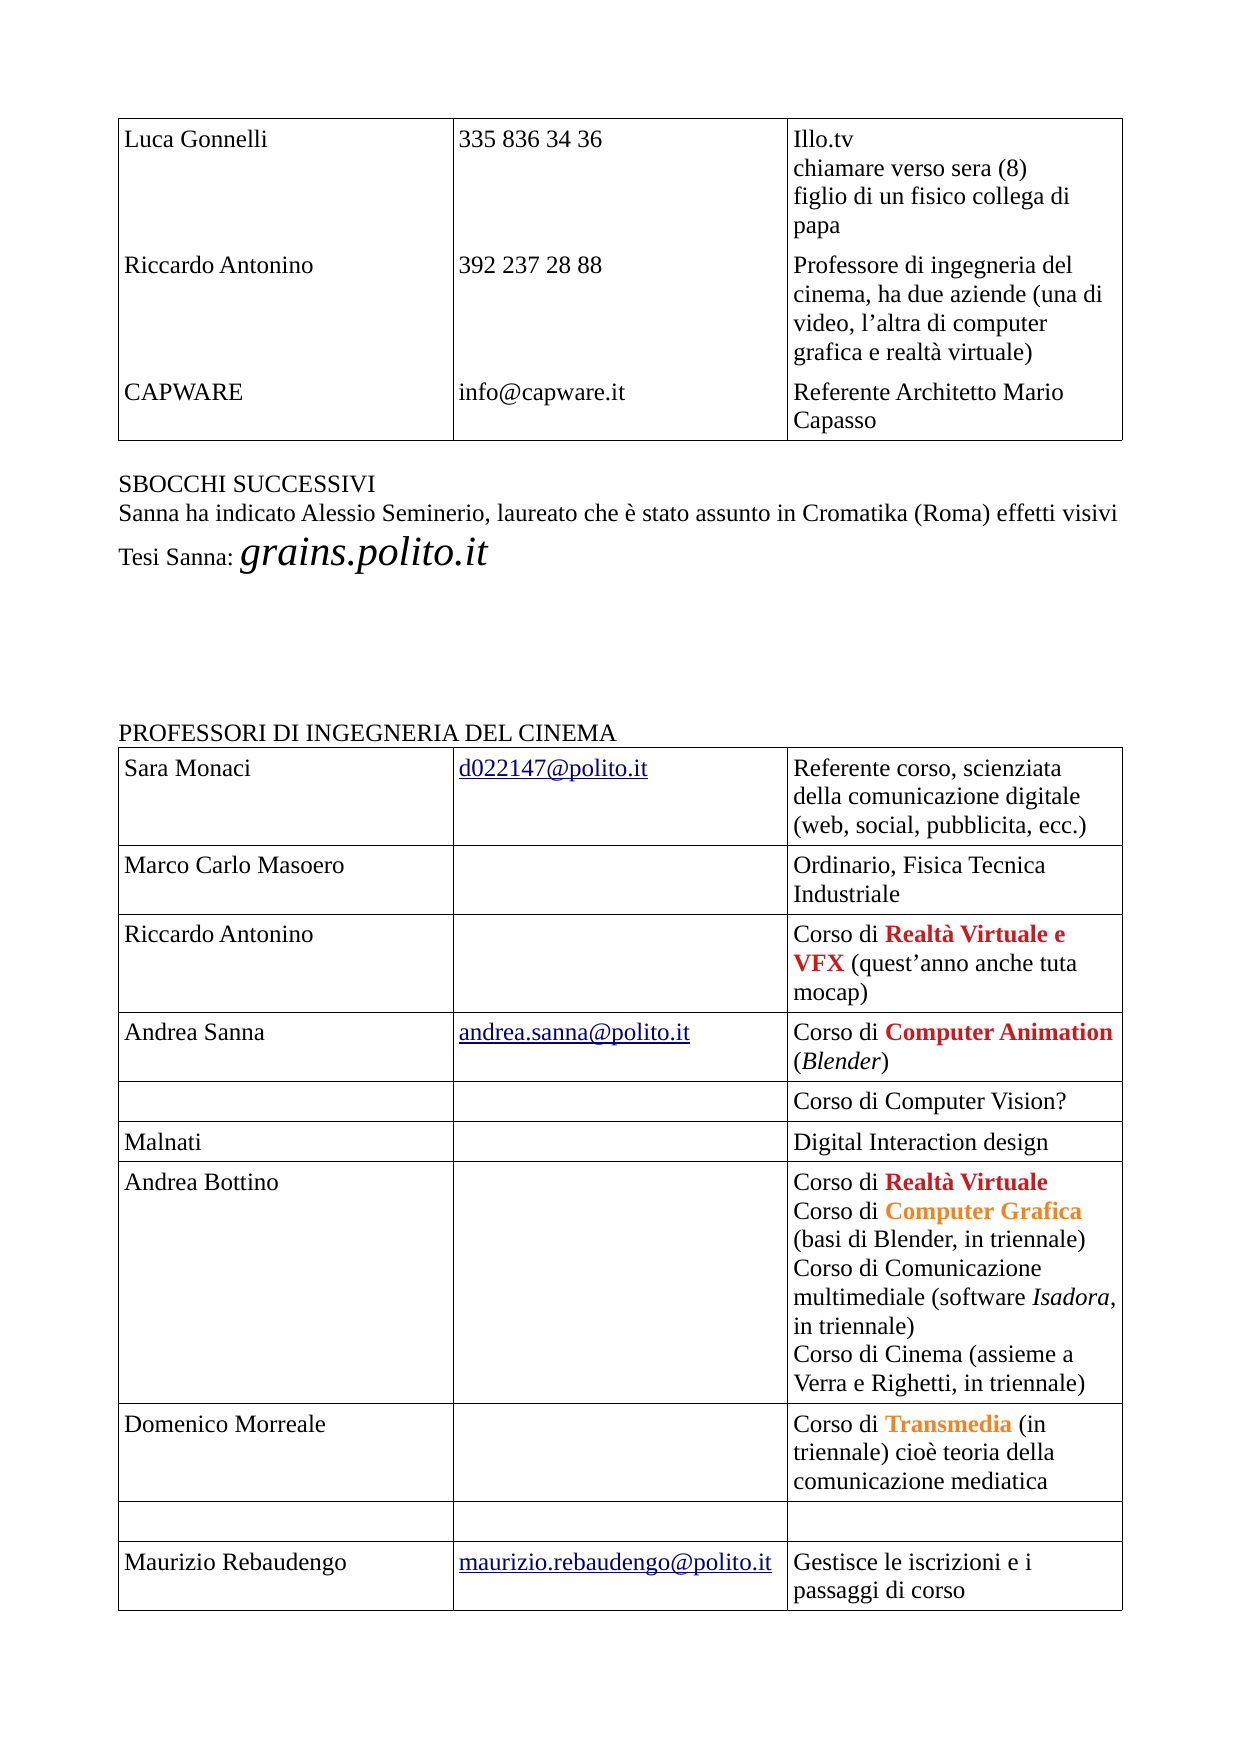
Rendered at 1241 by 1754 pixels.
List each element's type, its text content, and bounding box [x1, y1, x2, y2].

text SBOCCHI SUCCESSIVI [118, 469, 1122, 498]
table_cell maurizio.rebaudengo@polito.it [454, 1542, 787, 1610]
table_cell [788, 1502, 1122, 1541]
table_cell [454, 1162, 787, 1403]
text Sanna ha indicato Alessio Seminerio, laureato che è stato assunto in Cromatika (Roma) effetti visivi [118, 498, 1122, 526]
table_cell Gestisce le iscrizioni e i passaggi di corso [788, 1542, 1122, 1610]
table_cell Corso di Realtà Virtuale Corso di Computer Grafica (basi di Blender, in triennale) Corso di Comunicazione multimediale (software Isadora, in triennale) Corso di Cinema (assieme a Verra e Righetti, in triennale) [788, 1162, 1122, 1403]
table_cell [454, 1502, 787, 1541]
table_cell Professore di ingegneria del cinema, ha due aziende (una di video, l’altra di computer grafica e realtà virtuale) [788, 245, 1122, 371]
table_cell Andrea Sanna [119, 1013, 453, 1081]
table_cell [454, 915, 787, 1012]
table_cell [454, 1404, 787, 1501]
table_cell [454, 1082, 787, 1121]
table_cell andrea.sanna@polito.it [454, 1013, 787, 1081]
table_cell Riccardo Antonino [119, 915, 453, 1012]
table_cell Malnati [119, 1122, 453, 1161]
table_header Luca Gonnelli [119, 119, 453, 245]
text Tesi Sanna: grains.polito.it [118, 526, 1122, 574]
table_header d022147@polito.it [454, 748, 787, 845]
table_cell Corso di Computer Animation (Blender) [788, 1013, 1122, 1081]
table_cell [454, 1122, 787, 1161]
table_cell Marco Carlo Masoero [119, 846, 453, 914]
table_header 335 836 34 36 [454, 119, 787, 245]
table_cell info@capware.it [454, 371, 787, 440]
text PROFESSORI DI INGEGNERIA DEL CINEMA [118, 718, 1122, 747]
table_cell 392 237 28 88 [454, 245, 787, 371]
table_cell Corso di Transmedia (in triennale) cioè teoria della comunicazione mediatica [788, 1404, 1122, 1501]
table_cell [454, 846, 787, 914]
table_cell Andrea Bottino [119, 1162, 453, 1403]
table_header Sara Monaci [119, 748, 453, 845]
table_cell Domenico Morreale [119, 1404, 453, 1501]
table_cell Corso di Computer Vision? [788, 1082, 1122, 1121]
table_cell Digital Interaction design [788, 1122, 1122, 1161]
table_cell [119, 1502, 453, 1541]
table_cell Ordinario, Fisica Tecnica Industriale [788, 846, 1122, 914]
table_header Referente corso, scienziata della comunicazione digitale (web, social, pubblicita, ecc.) [788, 748, 1122, 845]
table_cell Referente Architetto Mario Capasso [788, 371, 1122, 440]
table_cell Maurizio Rebaudengo [119, 1542, 453, 1610]
table_cell Corso di Realtà Virtuale e VFX (quest’anno anche tuta mocap) [788, 915, 1122, 1012]
table_cell [119, 1082, 453, 1121]
table_cell Riccardo Antonino [119, 245, 453, 371]
table_cell CAPWARE [119, 371, 453, 440]
table_header Illo.tv chiamare verso sera (8) figlio di un fisico collega di papa [788, 119, 1122, 245]
